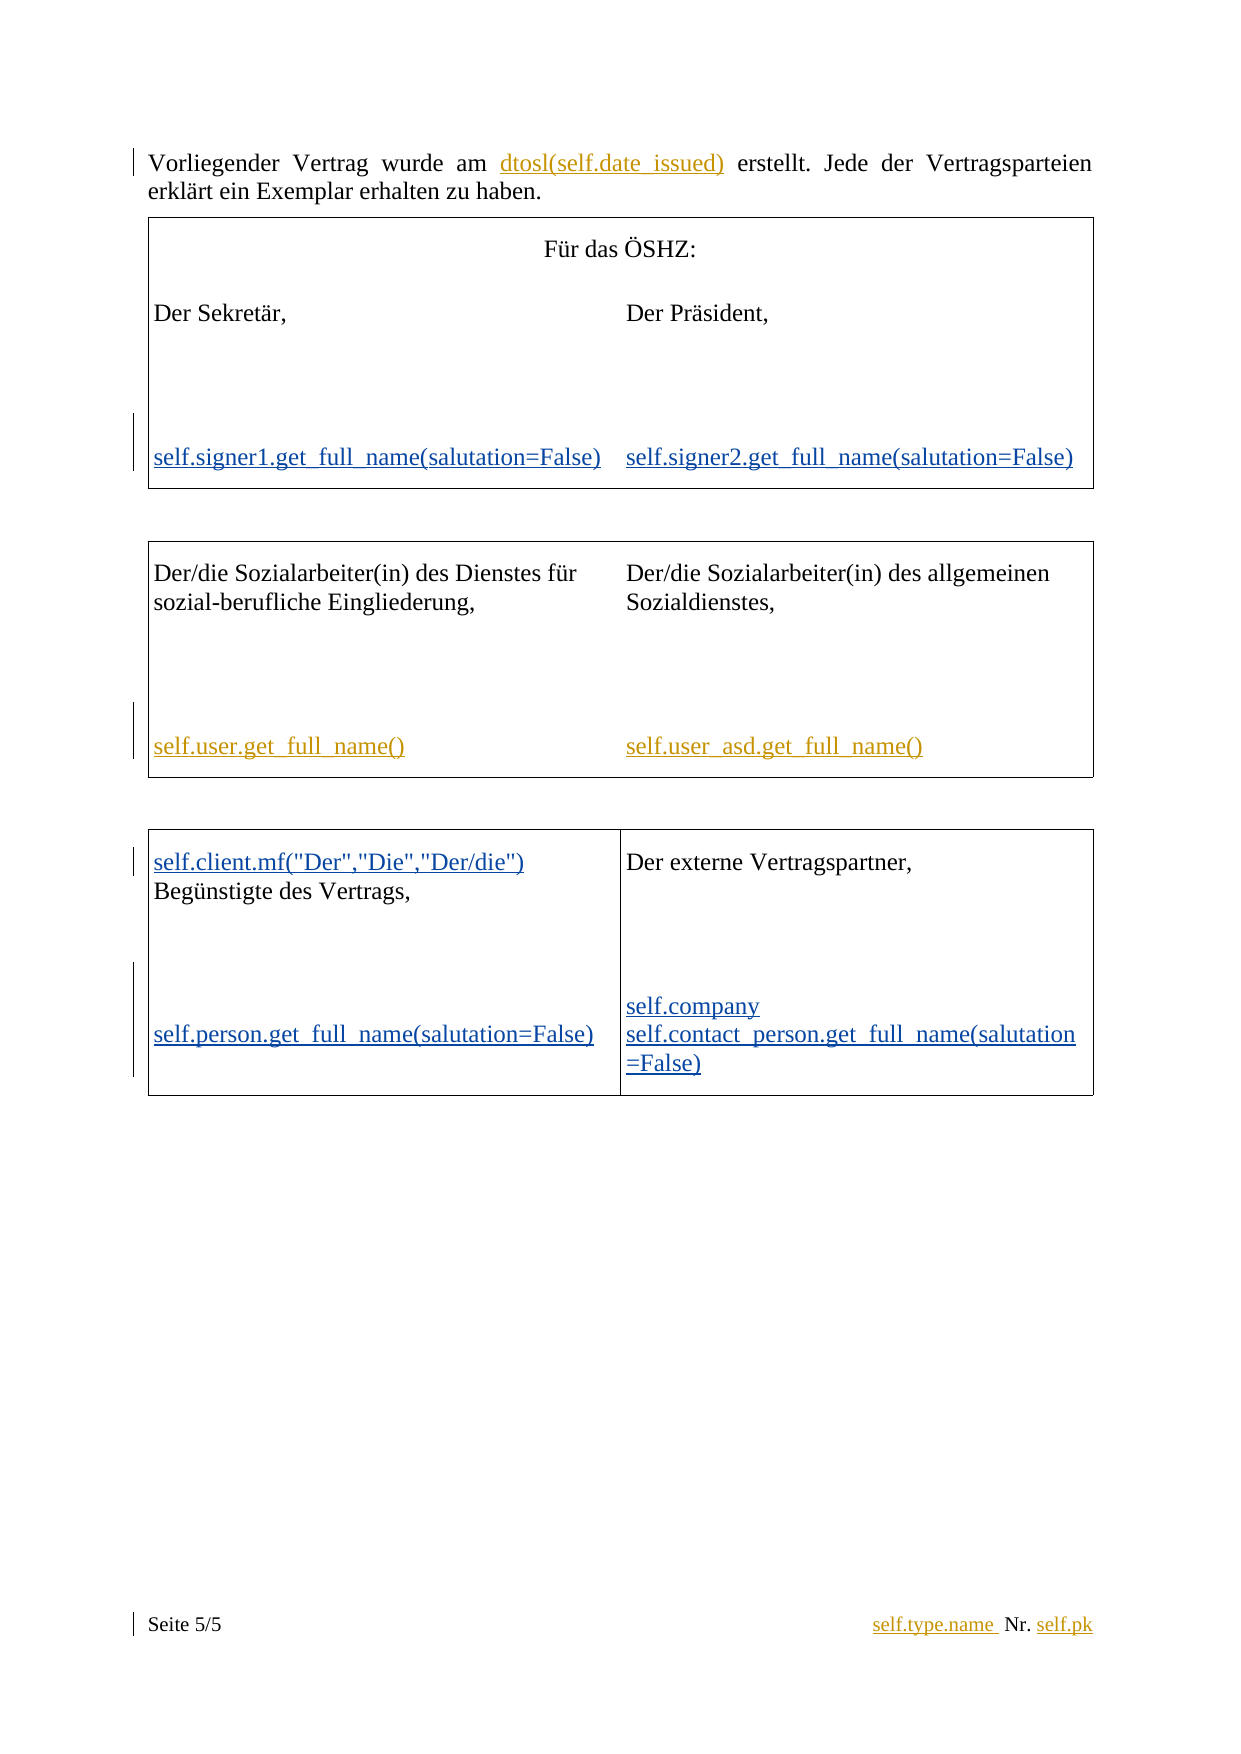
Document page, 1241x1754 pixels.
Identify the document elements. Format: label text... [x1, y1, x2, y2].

text Vorliegender Vertrag wurde am dtosl(self.date_issued) erstellt. Jede der Vertragsparteien erklärt ein Exemplar erhalten zu haben. [148, 148, 1093, 205]
table_header self.client.mf("Der","Die","Der/die") Begünstigte des Vertrags, self.person.get_full_name(salutation=False) [149, 830, 620, 1094]
table_header Der externe Vertragspartner, self.company self.contact_person.get_full_name(salutation=False) [621, 830, 1093, 1094]
table_header Für das ÖSHZ: [149, 218, 1093, 281]
table_header Der/die Sozialarbeiter(in) des Dienstes für sozial-berufliche Eingliederung, self.user.get_full_name() [149, 542, 620, 777]
table_cell Der Sekretär, self.signer1.get_full_name(salutation=False) [149, 281, 620, 488]
table_cell Der Präsident, self.signer2.get_full_name(salutation=False) [620, 281, 1093, 488]
table_header Der/die Sozialarbeiter(in) des allgemeinen Sozialdienstes, self.user_asd.get_full_name() [620, 542, 1093, 777]
